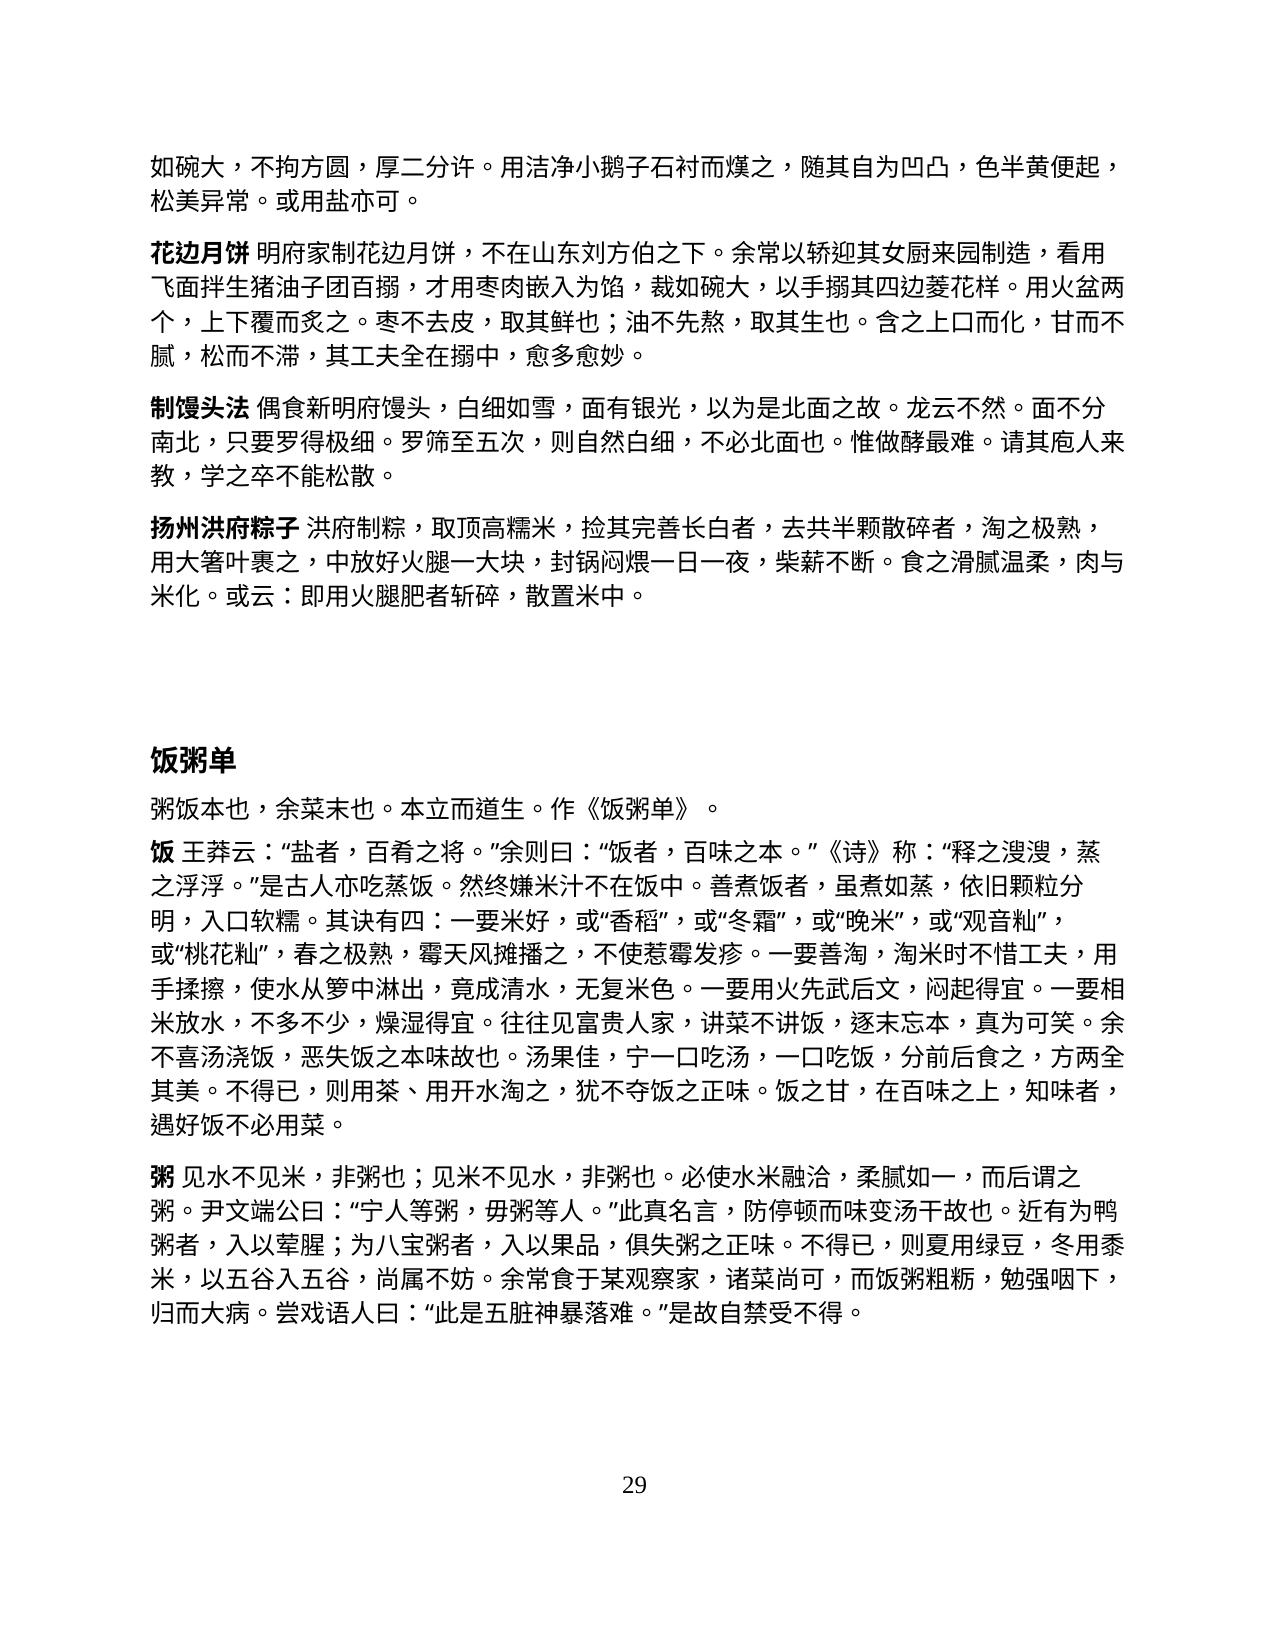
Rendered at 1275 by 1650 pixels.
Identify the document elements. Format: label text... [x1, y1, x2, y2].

subtitle 饭粥单 [150, 740, 1125, 779]
text 花边月饼 明府家制花边月饼，不在山东刘方伯之下。余常以轿迎其女厨来园制造，看用飞面拌生猪油子团百搦，才用枣肉嵌入为馅，裁如碗大，以手搦其四边菱花样。用火盆两个，上下覆而炙之。枣不去皮，取其鲜也；油不先熬，取其生也。含之上口而化，甘而不腻，松而不滞，其工夫全在搦中，愈多愈妙。 [150, 236, 1125, 372]
text 粥饭本也，余菜末也。本立而道生。作《饭粥单》。 [150, 792, 1125, 826]
text 饭 王莽云：“盐者，百肴之将。”余则曰：“饭者，百味之本。”《诗》称：“释之溲溲，蒸之浮浮。”是古人亦吃蒸饭。然终嫌米汁不在饭中。善煮饭者，虽煮如蒸，依旧颗粒分明，入口软糯。其诀有四：一要米好，或“香稻”，或“冬霜”，或“晚米”，或“观音籼”，或“桃花籼”，春之极熟，霉天风摊播之，不使惹霉发疹。一要善淘，淘米时不惜工夫，用手揉擦，使水从箩中淋出，竟成清水，无复米色。一要用火先武后文，闷起得宜。一要相米放水，不多不少，燥湿得宜。往往见富贵人家，讲菜不讲饭，逐末忘本，真为可笑。余不喜汤浇饭，恶失饭之本味故也。汤果佳，宁一口吃汤，一口吃饭，分前后食之，方两全其美。不得已，则用茶、用开水淘之，犹不夺饭之正味。饭之甘，在百味之上，知味者，遇好饭不必用菜。 [150, 835, 1125, 1142]
text 粥 见水不见米，非粥也；见米不见水，非粥也。必使水米融洽，柔腻如一，而后谓之粥。尹文端公曰：“宁人等粥，毋粥等人。”此真名言，防停顿而味变汤干故也。近有为鸭粥者，入以荤腥；为八宝粥者，入以果品，俱失粥之正味。不得已，则夏用绿豆，冬用黍米，以五谷入五谷，尚属不妨。余常食于某观察家，诸菜尚可，而饭粥粗粝，勉强咽下，归而大病。尝戏语人曰：“此是五脏神暴落难。”是故自禁受不得。 [150, 1159, 1125, 1330]
text 制馒头法 偶食新明府馒头，白细如雪，面有银光，以为是北面之故。龙云不然。面不分南北，只要罗得极细。罗筛至五次，则自然白细，不必北面也。惟做酵最难。请其庖人来教，学之卒不能松散。 [150, 390, 1125, 492]
text 如碗大，不拘方圆，厚二分许。用洁净小鹅子石衬而熯之，随其自为凹凸，色半黄便起，松美异常。或用盐亦可。 [150, 150, 1125, 218]
text 扬州洪府粽子 洪府制粽，取顶高糯米，捡其完善长白者，去共半颗散碎者，淘之极熟，用大箸叶裹之，中放好火腿一大块，封锅闷煨一日一夜，柴薪不断。食之滑腻温柔，肉与米化。或云：即用火腿肥者斩碎，散置米中。 [150, 510, 1125, 612]
